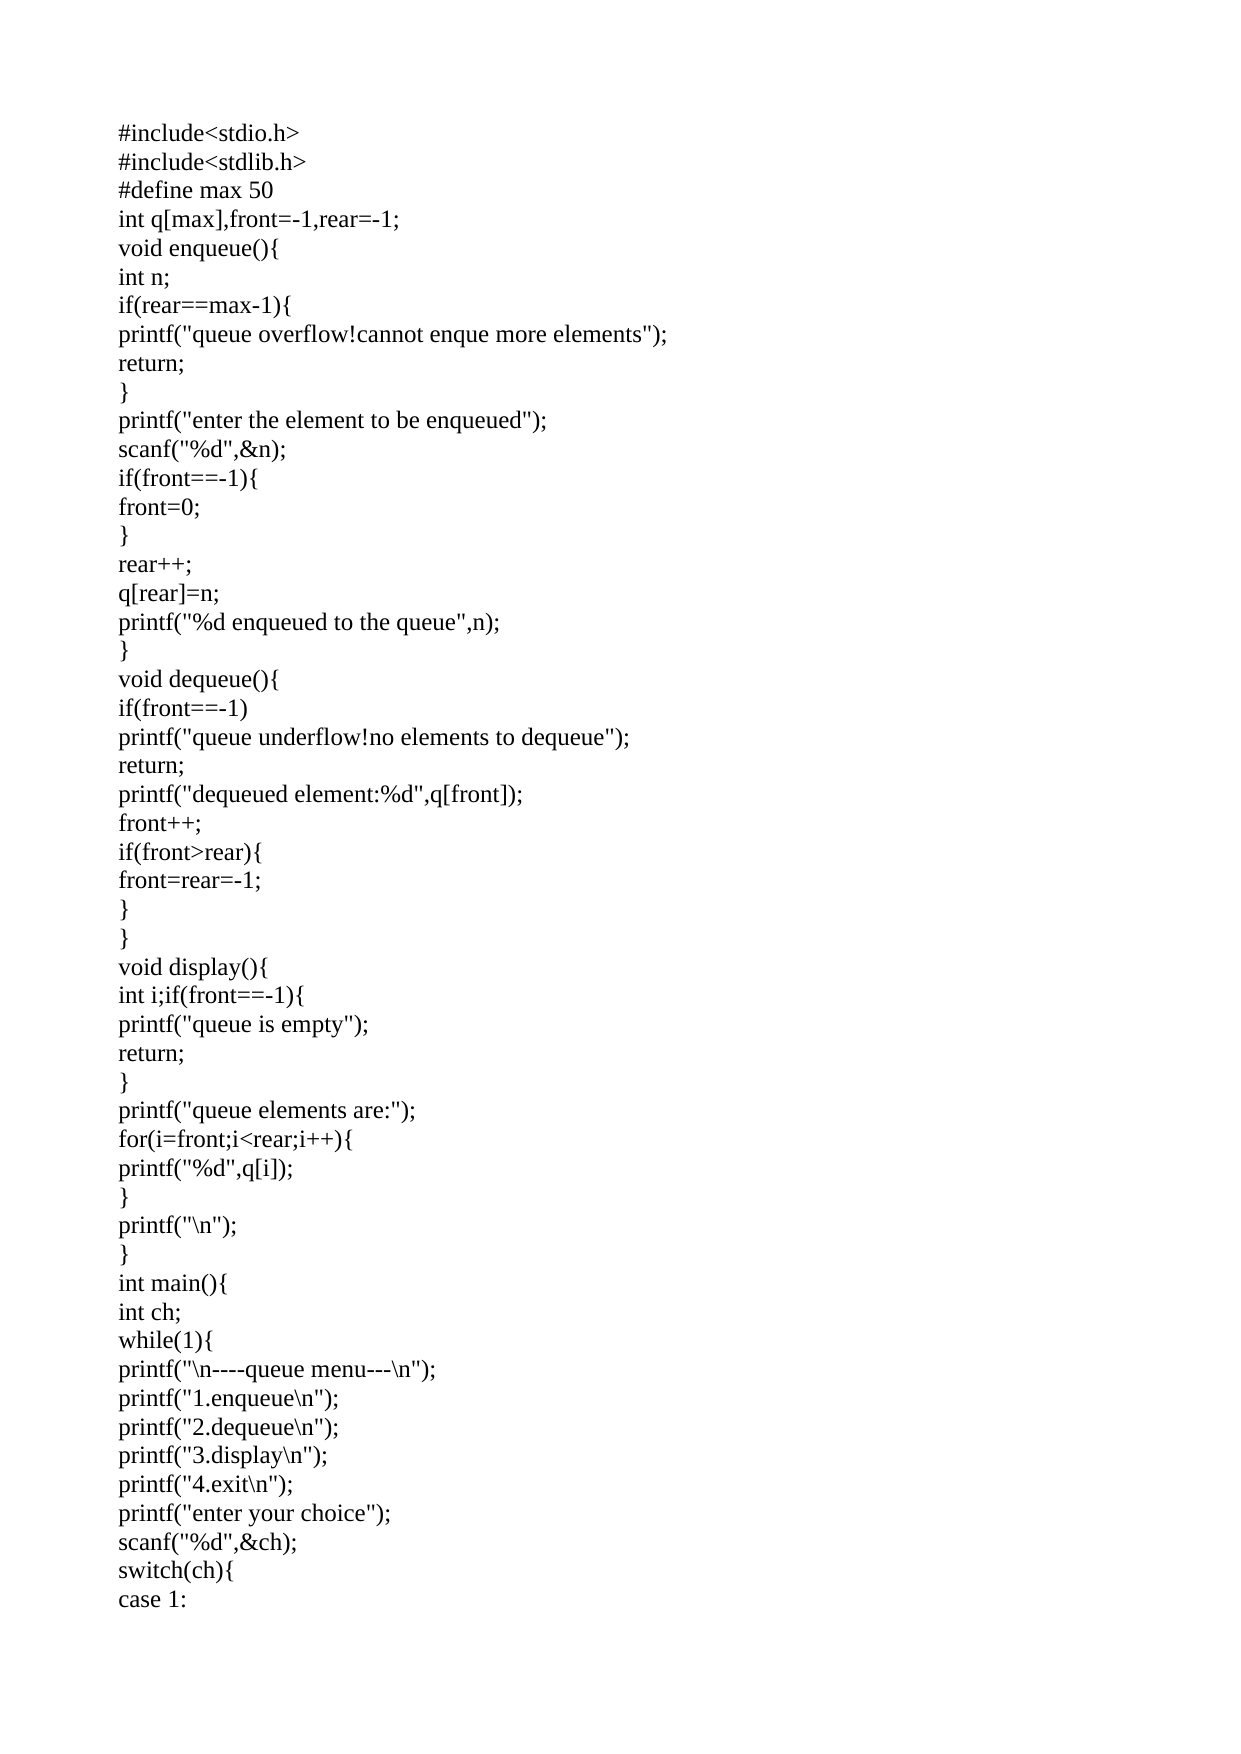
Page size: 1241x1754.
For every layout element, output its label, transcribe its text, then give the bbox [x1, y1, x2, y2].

text printf("enter the element to be enqueued"); [118, 406, 1122, 434]
text for(i=front;i<rear;i++){ [118, 1124, 1122, 1153]
text printf("queue is empty"); [118, 1009, 1122, 1038]
text if(rear==max-1){ [118, 291, 1122, 319]
text printf("dequeued element:%d",q[front]); [118, 779, 1122, 808]
text int ch; [118, 1297, 1122, 1326]
text scanf("%d",&n); [118, 434, 1122, 463]
text printf("1.enqueue\n"); [118, 1383, 1122, 1412]
text int i;if(front==-1){ [118, 981, 1122, 1009]
text front++; [118, 808, 1122, 837]
text front=rear=-1; [118, 866, 1122, 894]
text printf("queue overflow!cannot enque more elements"); [118, 319, 1122, 348]
text printf("3.display\n"); [118, 1441, 1122, 1469]
text printf("enter your choice"); [118, 1498, 1122, 1527]
text void display(){ [118, 952, 1122, 981]
text rear++; [118, 549, 1122, 578]
text #include<stdlib.h> [118, 147, 1122, 176]
text front=0; [118, 492, 1122, 521]
text scanf("%d",&ch); [118, 1527, 1122, 1556]
text printf("\n----queue menu---\n"); [118, 1354, 1122, 1383]
text printf("4.exit\n"); [118, 1469, 1122, 1498]
text void dequeue(){ [118, 664, 1122, 693]
text return; [118, 348, 1122, 377]
text } [118, 923, 1122, 952]
text } [118, 1239, 1122, 1268]
text printf("queue elements are:"); [118, 1096, 1122, 1124]
text q[rear]=n; [118, 578, 1122, 607]
text printf("queue underflow!no elements to dequeue"); [118, 722, 1122, 751]
text } [118, 1067, 1122, 1096]
text int n; [118, 262, 1122, 291]
text } [118, 521, 1122, 549]
text int main(){ [118, 1268, 1122, 1297]
text printf("%d enqueued to the queue",n); [118, 607, 1122, 636]
text int q[max],front=-1,rear=-1; [118, 204, 1122, 233]
text switch(ch){ [118, 1556, 1122, 1584]
text if(front>rear){ [118, 837, 1122, 866]
text } [118, 377, 1122, 406]
text return; [118, 751, 1122, 779]
text printf("%d",q[i]); [118, 1153, 1122, 1182]
text } [118, 636, 1122, 664]
text return; [118, 1038, 1122, 1067]
text printf("\n"); [118, 1211, 1122, 1239]
text if(front==-1){ [118, 463, 1122, 492]
text void enqueue(){ [118, 233, 1122, 262]
text } [118, 894, 1122, 923]
text case 1: [118, 1584, 1122, 1613]
text if(front==-1) [118, 693, 1122, 722]
text printf("2.dequeue\n"); [118, 1412, 1122, 1441]
text #include<stdio.h> [118, 118, 1122, 147]
text } [118, 1182, 1122, 1211]
text while(1){ [118, 1326, 1122, 1354]
text #define max 50 [118, 176, 1122, 204]
